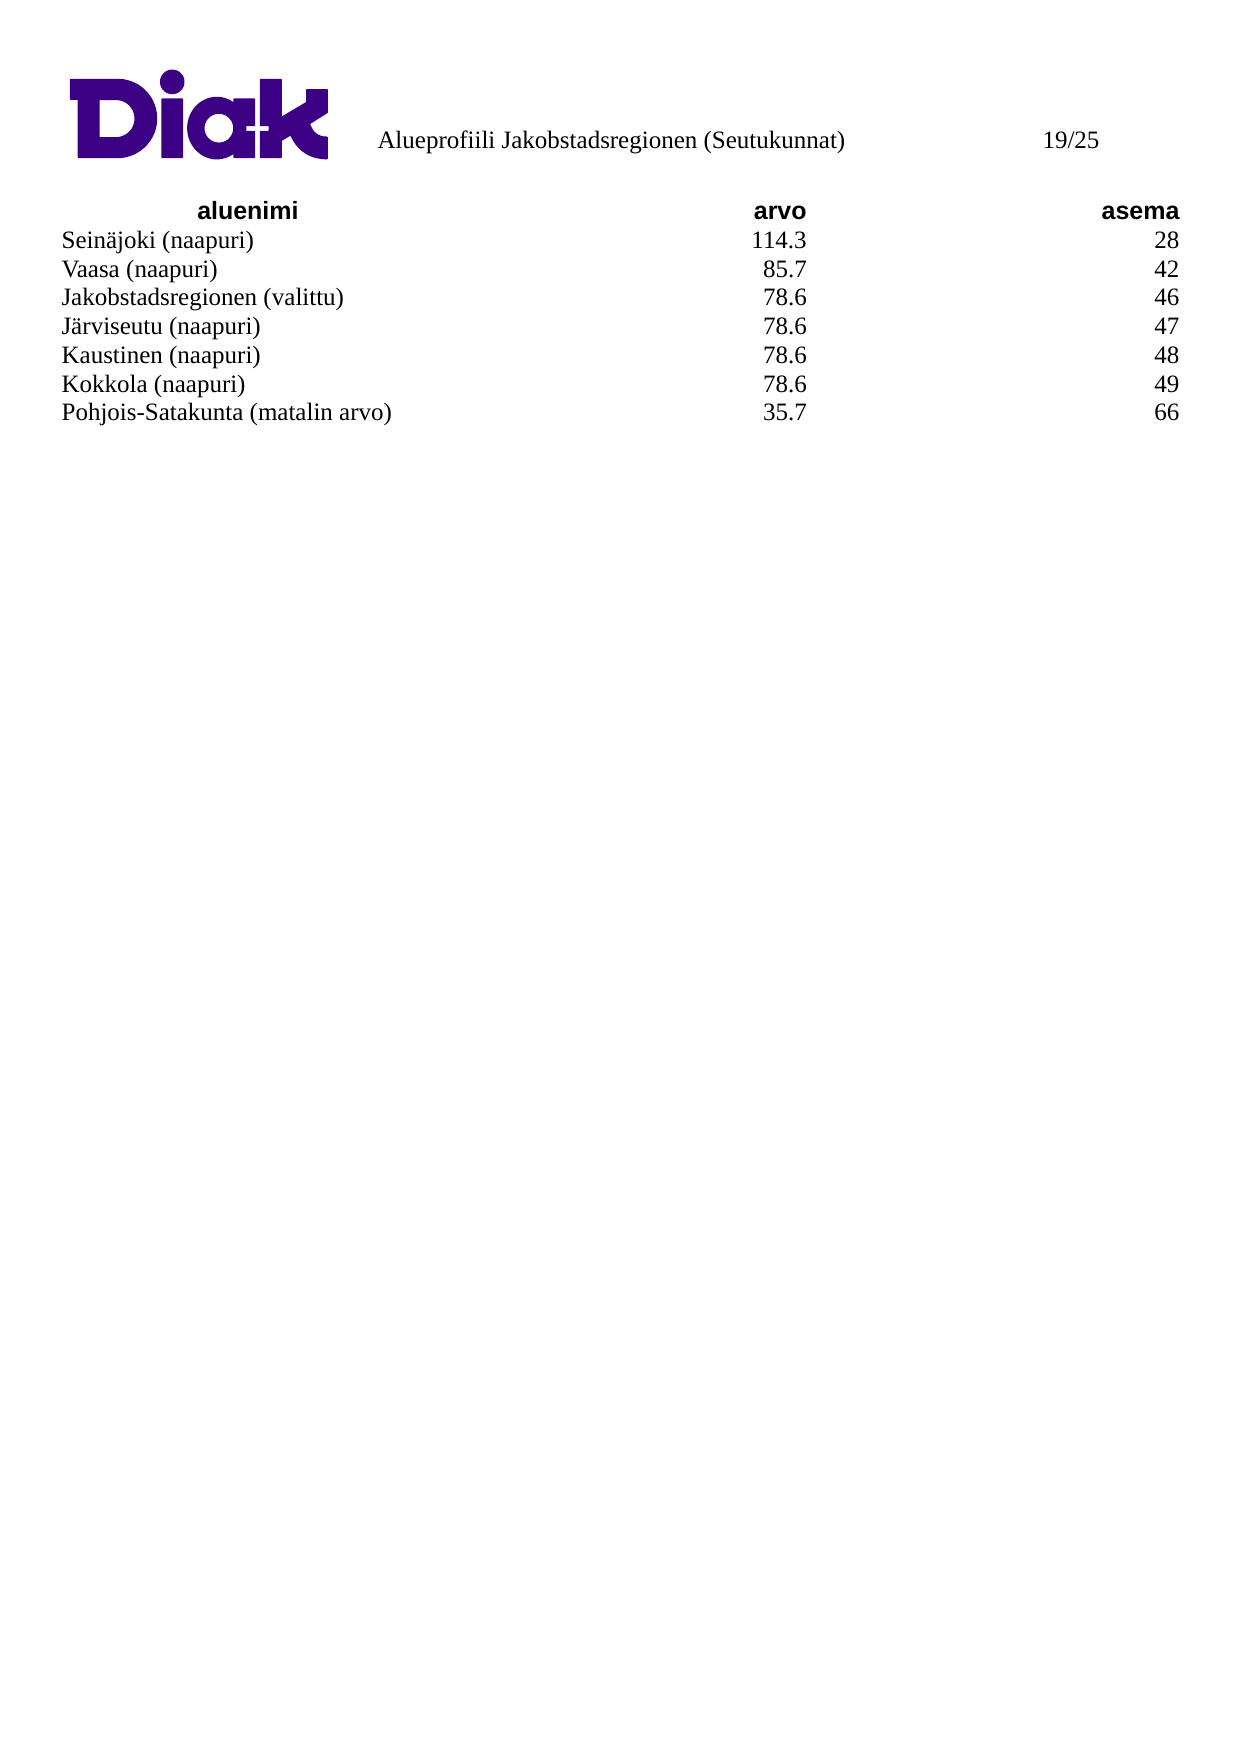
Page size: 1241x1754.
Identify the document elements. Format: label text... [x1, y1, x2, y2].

table_cell 48 [806, 340, 1179, 369]
table_cell 85.7 [434, 254, 806, 282]
table_cell Kokkola (naapuri) [61, 369, 434, 397]
table_cell Kaustinen (naapuri) [61, 340, 434, 369]
table_cell Jakobstadsregionen (valittu) [61, 283, 434, 311]
table_cell 78.6 [434, 369, 806, 397]
table_cell 78.6 [434, 283, 806, 311]
table_cell 78.6 [434, 340, 806, 369]
table_header aluenimi [61, 196, 434, 225]
table_cell 47 [806, 311, 1179, 340]
table_cell Vaasa (naapuri) [61, 254, 434, 282]
table_cell Pohjois-Satakunta (matalin arvo) [61, 398, 434, 426]
table_cell Seinäjoki (naapuri) [61, 225, 434, 254]
table_header asema [806, 196, 1179, 225]
table_cell 49 [806, 369, 1179, 397]
table_cell 114.3 [434, 225, 806, 254]
table_cell 28 [806, 225, 1179, 254]
table_cell Järviseutu (naapuri) [61, 311, 434, 340]
table_header arvo [434, 196, 806, 225]
table_cell 35.7 [434, 398, 806, 426]
table_cell 78.6 [434, 311, 806, 340]
table_cell 66 [806, 398, 1179, 426]
table_cell 42 [806, 254, 1179, 282]
table_cell 46 [806, 283, 1179, 311]
